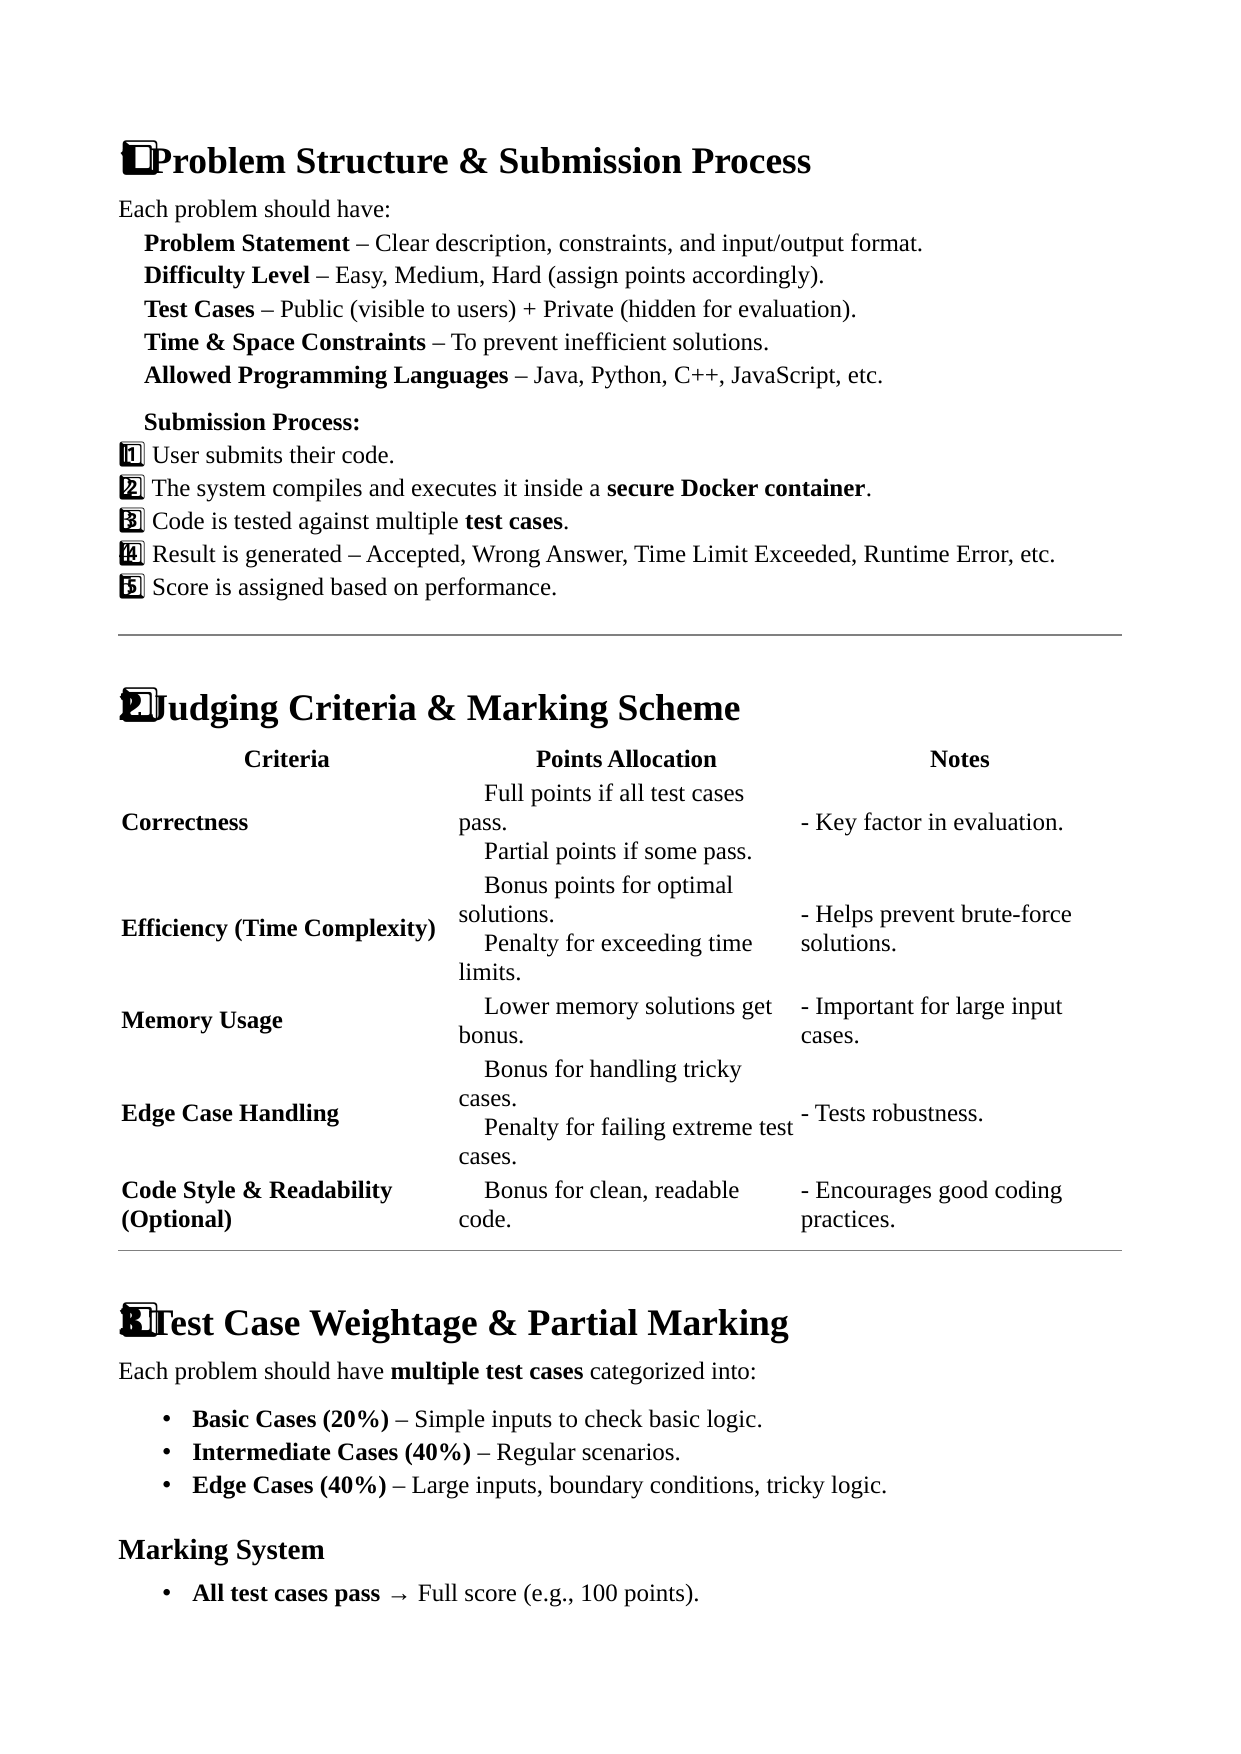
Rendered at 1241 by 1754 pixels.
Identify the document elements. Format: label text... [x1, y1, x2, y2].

table_cell ✅ Bonus for clean, readable code. [455, 1173, 798, 1236]
list Basic Cases (20%) – Simple inputs to check basic logic. [162, 1404, 1122, 1433]
subtitle 2️⃣ Judging Criteria & Marking Scheme [118, 685, 1122, 728]
table_header Points Allocation [455, 741, 798, 775]
table_cell - Important for large input cases. [798, 988, 1122, 1052]
table_cell - Helps prevent brute-force solutions. [798, 868, 1122, 988]
table_cell ✅ Bonus points for optimal solutions. ❌ Penalty for exceeding time limits. [455, 868, 798, 988]
table_header Criteria [118, 741, 455, 775]
subtitle 1️⃣ Problem Structure & Submission Process [118, 139, 1122, 182]
table_cell Code Style & Readability (Optional) [118, 1173, 455, 1236]
subtitle 3️⃣ Test Case Weightage & Partial Marking [118, 1301, 1122, 1344]
text Each problem should have: ✅ Problem Statement – Clear description, constraints, and input/output format. ✅ Difficulty Level – Easy, Medium, Hard (assign points accordingly). ✅ Test Cases – Public (visible to users) + Private (hidden for evaluation). ✅ Time & Space Constraints – To prevent inefficient solutions. ✅ Allowed Programming Languages – Java, Python, C++, JavaScript, etc. [118, 194, 1122, 388]
list Edge Cases (40%) – Large inputs, boundary conditions, tricky logic. [162, 1470, 1122, 1499]
table_cell - Tests robustness. [798, 1052, 1122, 1172]
table_cell - Encourages good coding practices. [798, 1173, 1122, 1236]
table_cell ✅ Lower memory solutions get bonus. [455, 988, 798, 1052]
table_cell Correctness [118, 775, 455, 867]
table_cell Edge Case Handling [118, 1052, 455, 1172]
table_cell ✅ Bonus for handling tricky cases. ❌ Penalty for failing extreme test cases. [455, 1052, 798, 1172]
text 💡 Submission Process: 1️⃣ User submits their code. 2️⃣ The system compiles and executes it inside a secure Docker container. 3️⃣ Code is tested against multiple test cases. 4️⃣ Result is generated – Accepted, Wrong Answer, Time Limit Exceeded, Runtime Error, etc. 5️⃣ Score is assigned based on performance. [118, 407, 1122, 601]
table_header Notes [798, 741, 1122, 775]
table_cell Efficiency (Time Complexity) [118, 868, 455, 988]
list Intermediate Cases (40%) – Regular scenarios. [162, 1437, 1122, 1466]
table_cell Memory Usage [118, 988, 455, 1052]
table_cell - Key factor in evaluation. [798, 775, 1122, 867]
subtitle Marking System [118, 1532, 1122, 1566]
text Each problem should have multiple test cases categorized into: [118, 1356, 1122, 1385]
list All test cases pass → Full score (e.g., 100 points). [162, 1578, 1122, 1607]
table_cell ✅ Full points if all test cases pass. ✅ Partial points if some pass. [455, 775, 798, 867]
